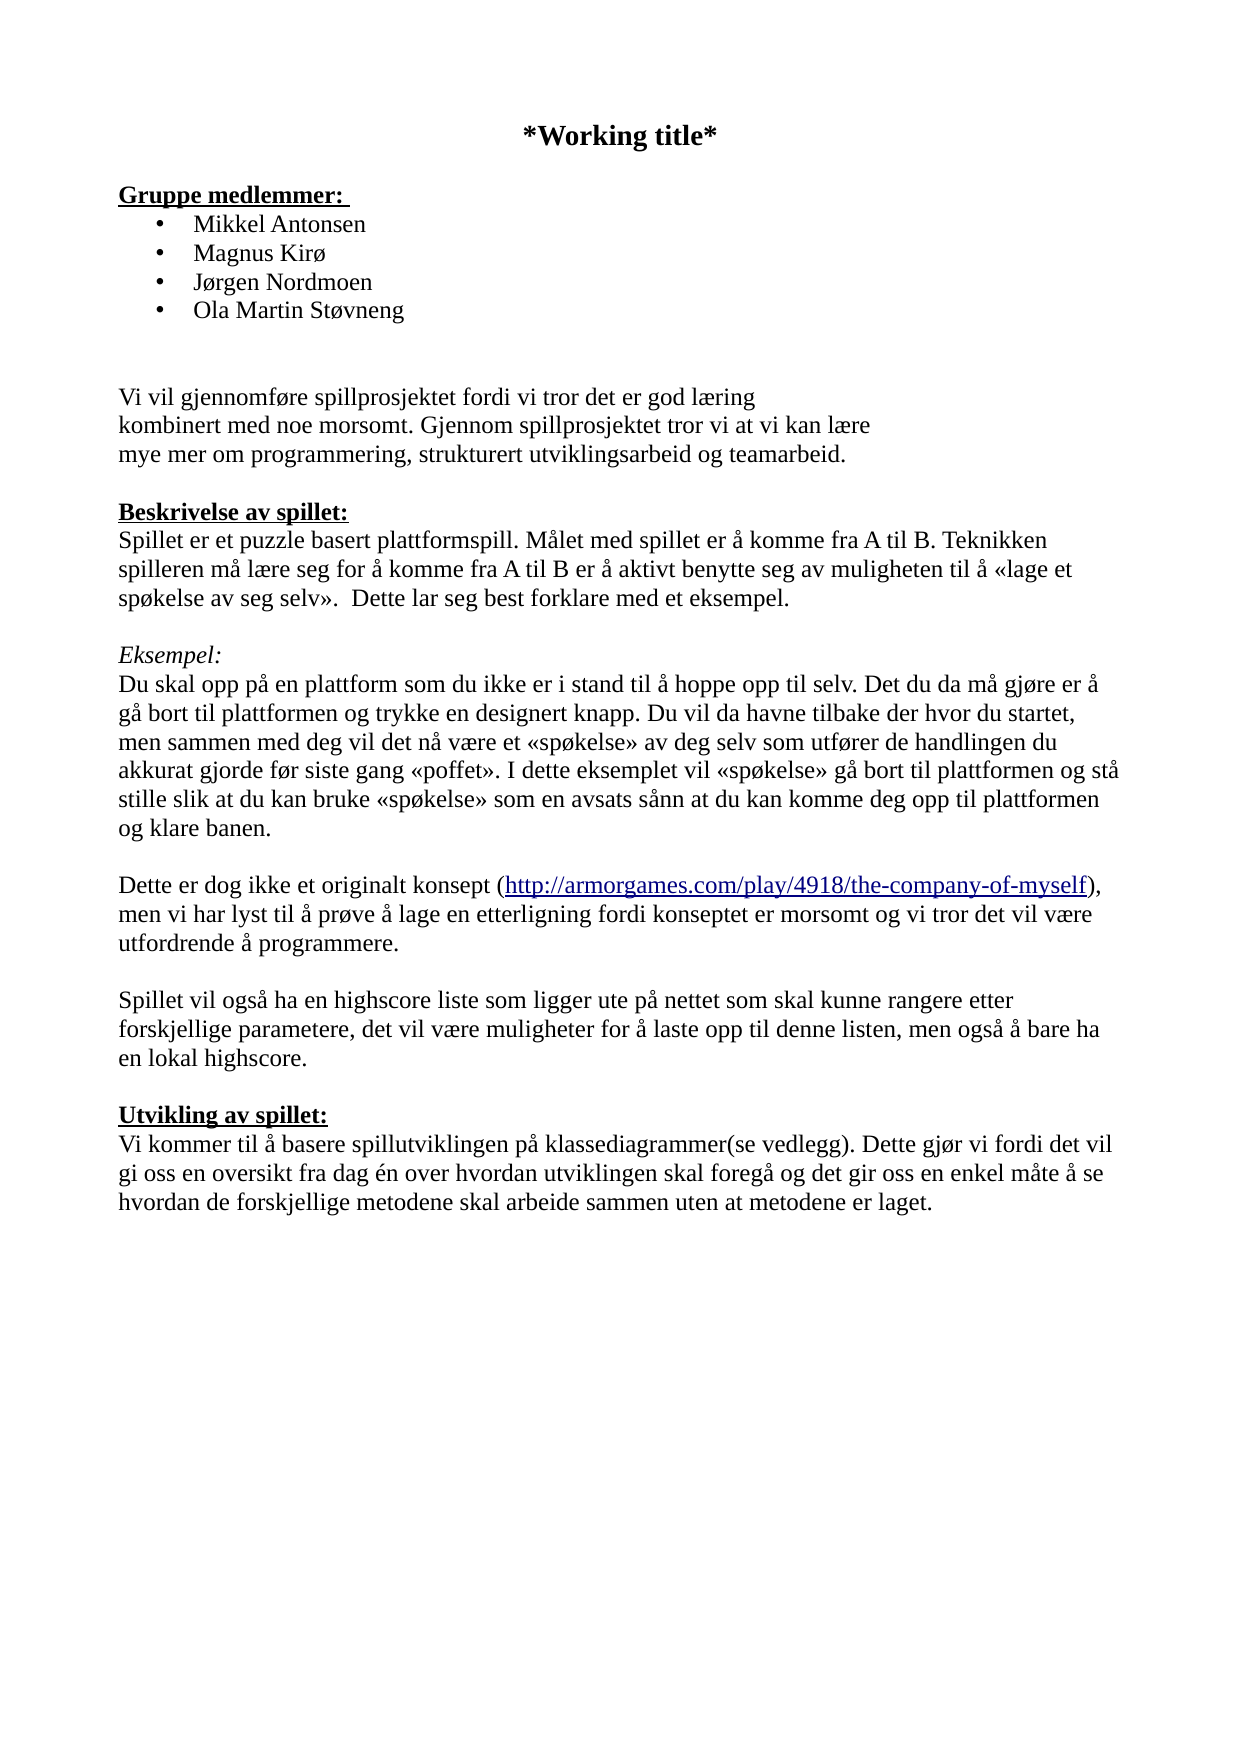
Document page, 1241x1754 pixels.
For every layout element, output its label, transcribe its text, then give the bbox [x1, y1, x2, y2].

list Ola Martin Støvneng [156, 295, 1122, 324]
text Vi vil gjennomføre spillprosjektet fordi vi tror det er god læring [118, 382, 1122, 410]
text *Working title* [118, 118, 1122, 152]
text Spillet vil også ha en highscore liste som ligger ute på nettet som skal kunne rangere etter forskjellige parametere, det vil være muligheter for å laste opp til denne listen, men også å bare ha en lokal highscore. [118, 985, 1122, 1072]
text Du skal opp på en plattform som du ikke er i stand til å hoppe opp til selv. Det du da må gjøre er å gå bort til plattformen og trykke en designert knapp. Du vil da havne tilbake der hvor du startet, men sammen med deg vil det nå være et «spøkelse» av deg selv som utfører de handlingen du akkurat gjorde før siste gang «poffet». I dette eksemplet vil «spøkelse» gå bort til plattformen og stå stille slik at du kan bruke «spøkelse» som en avsats sånn at du kan komme deg opp til plattformen og klare banen. [118, 669, 1122, 842]
text Gruppe medlemmer: [118, 180, 1122, 209]
text Eksempel: [118, 640, 1122, 669]
list Magnus Kirø [156, 238, 1122, 267]
list Mikkel Antonsen [156, 209, 1122, 238]
text Dette er dog ikke et originalt konsept (http://armorgames.com/play/4918/the-company-of-myself), men vi har lyst til å prøve å lage en etterligning fordi konseptet er morsomt og vi tror det vil være utfordrende å programmere. [118, 870, 1122, 957]
text Spillet er et puzzle basert plattformspill. Målet med spillet er å komme fra A til B. Teknikken spilleren må lære seg for å komme fra A til B er å aktivt benytte seg av muligheten til å «lage et spøkelse av seg selv». Dette lar seg best forklare med et eksempel. [118, 525, 1122, 612]
text Vi kommer til å basere spillutviklingen på klassediagrammer(se vedlegg). Dette gjør vi fordi det vil gi oss en oversikt fra dag én over hvordan utviklingen skal foregå og det gir oss en enkel måte å se hvordan de forskjellige metodene skal arbeide sammen uten at metodene er laget. [118, 1129, 1122, 1215]
text Utvikling av spillet: [118, 1100, 1122, 1129]
text mye mer om programmering, strukturert utviklingsarbeid og teamarbeid. [118, 439, 1122, 468]
text Beskrivelse av spillet: [118, 497, 1122, 525]
list Jørgen Nordmoen [156, 267, 1122, 295]
text kombinert med noe morsomt. Gjennom spillprosjektet tror vi at vi kan lære [118, 410, 1122, 439]
